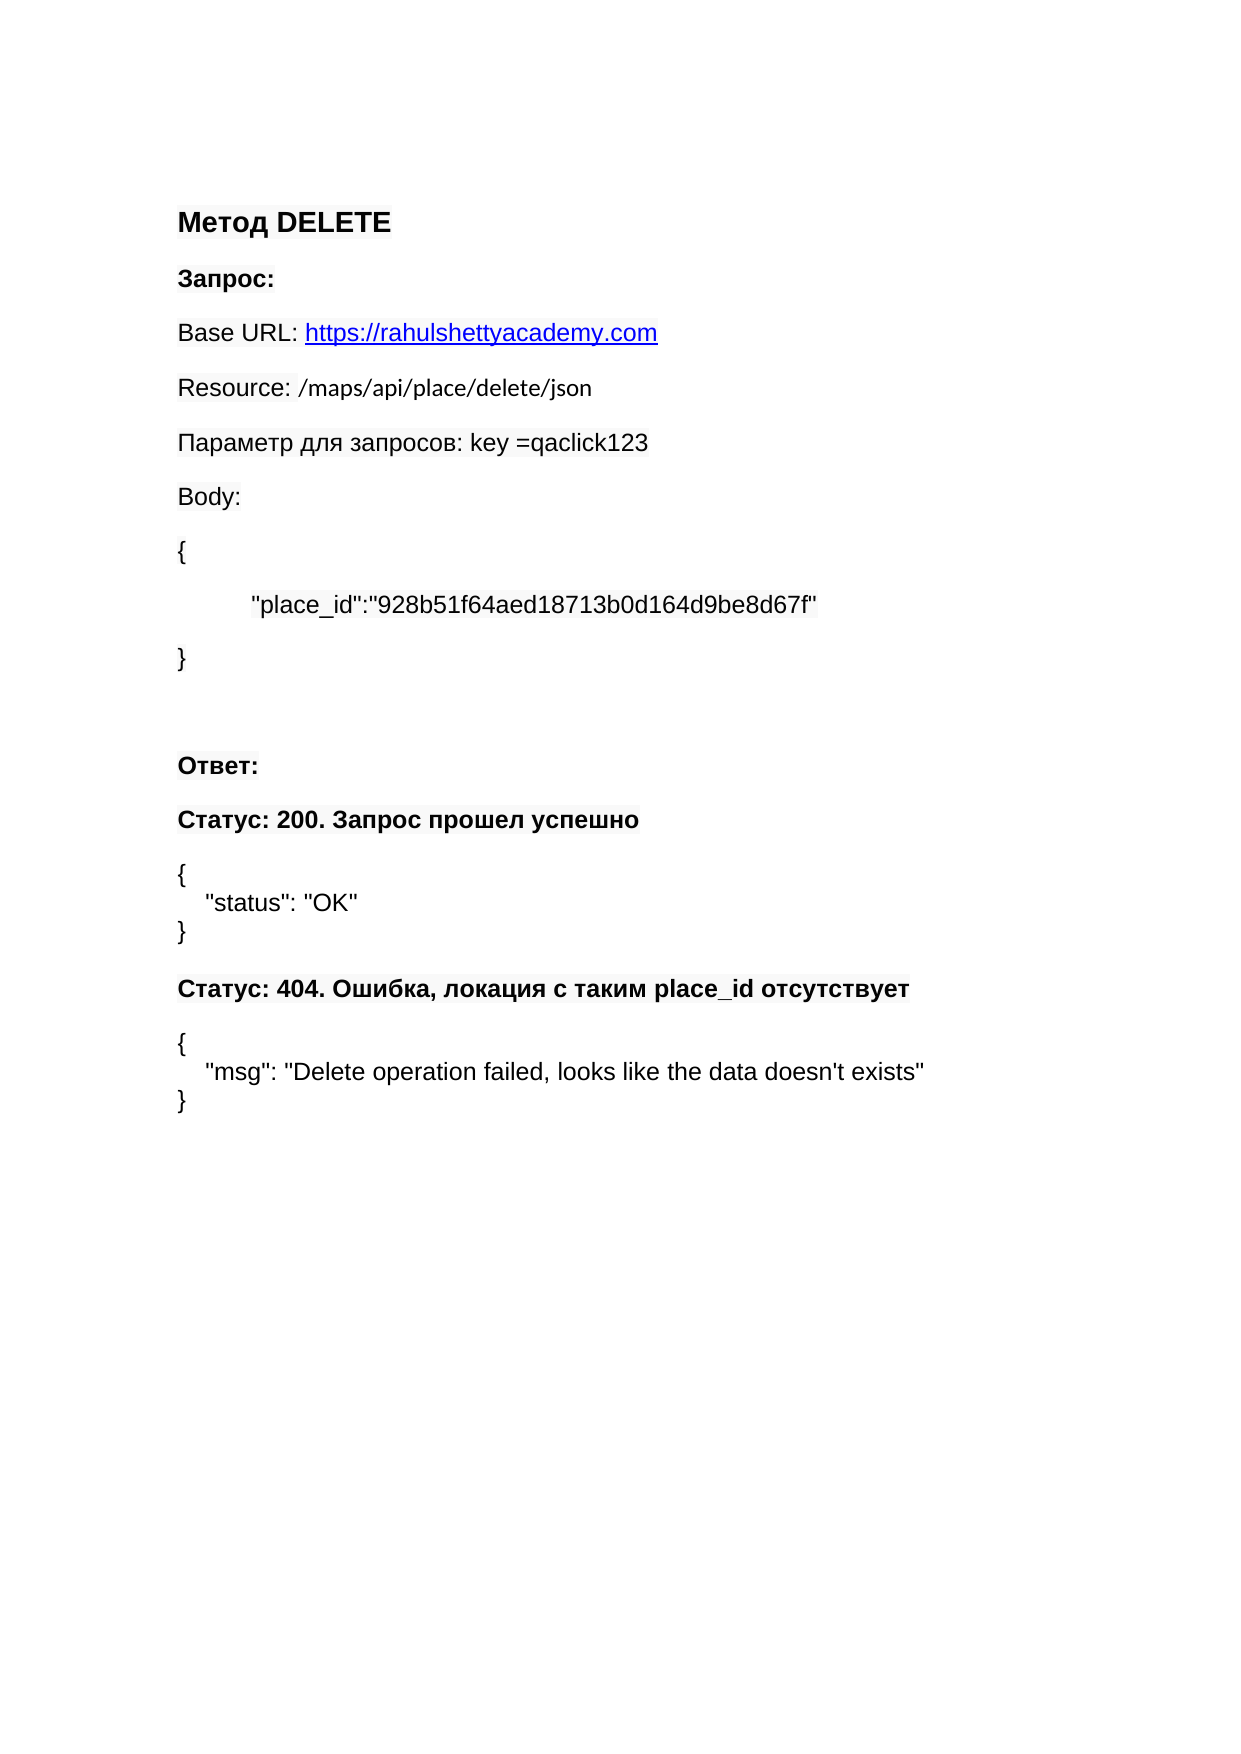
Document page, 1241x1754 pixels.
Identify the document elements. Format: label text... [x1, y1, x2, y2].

text { [177, 536, 1152, 564]
text Параметр для запросов: key =qaclick123 [177, 428, 1152, 457]
text Метод DELETE [177, 205, 1152, 239]
text { [177, 859, 1152, 888]
text Запрос: [177, 264, 1152, 293]
text "status": "OK" [177, 888, 1152, 916]
text "msg": "Delete operation failed, looks like the data doesn't exists" [177, 1056, 1152, 1085]
text Resource: /maps/api/place/delete/json [177, 372, 1152, 403]
text Ответ: [177, 751, 1152, 780]
text { [177, 1028, 1152, 1056]
text Статус: 404. Ошибка, локация с таким place_id отсутствует [177, 974, 1152, 1003]
text "place_id":"928b51f64aed18713b0d164d9be8d67f" [177, 589, 1152, 618]
text Body: [177, 482, 1152, 511]
text } [177, 643, 1152, 672]
text Статус: 200. Запрос прошел успешно [177, 805, 1152, 834]
text Base URL: https://rahulshettyacademy.com [177, 318, 1152, 347]
text } [177, 916, 1152, 945]
text } [177, 1085, 1152, 1114]
